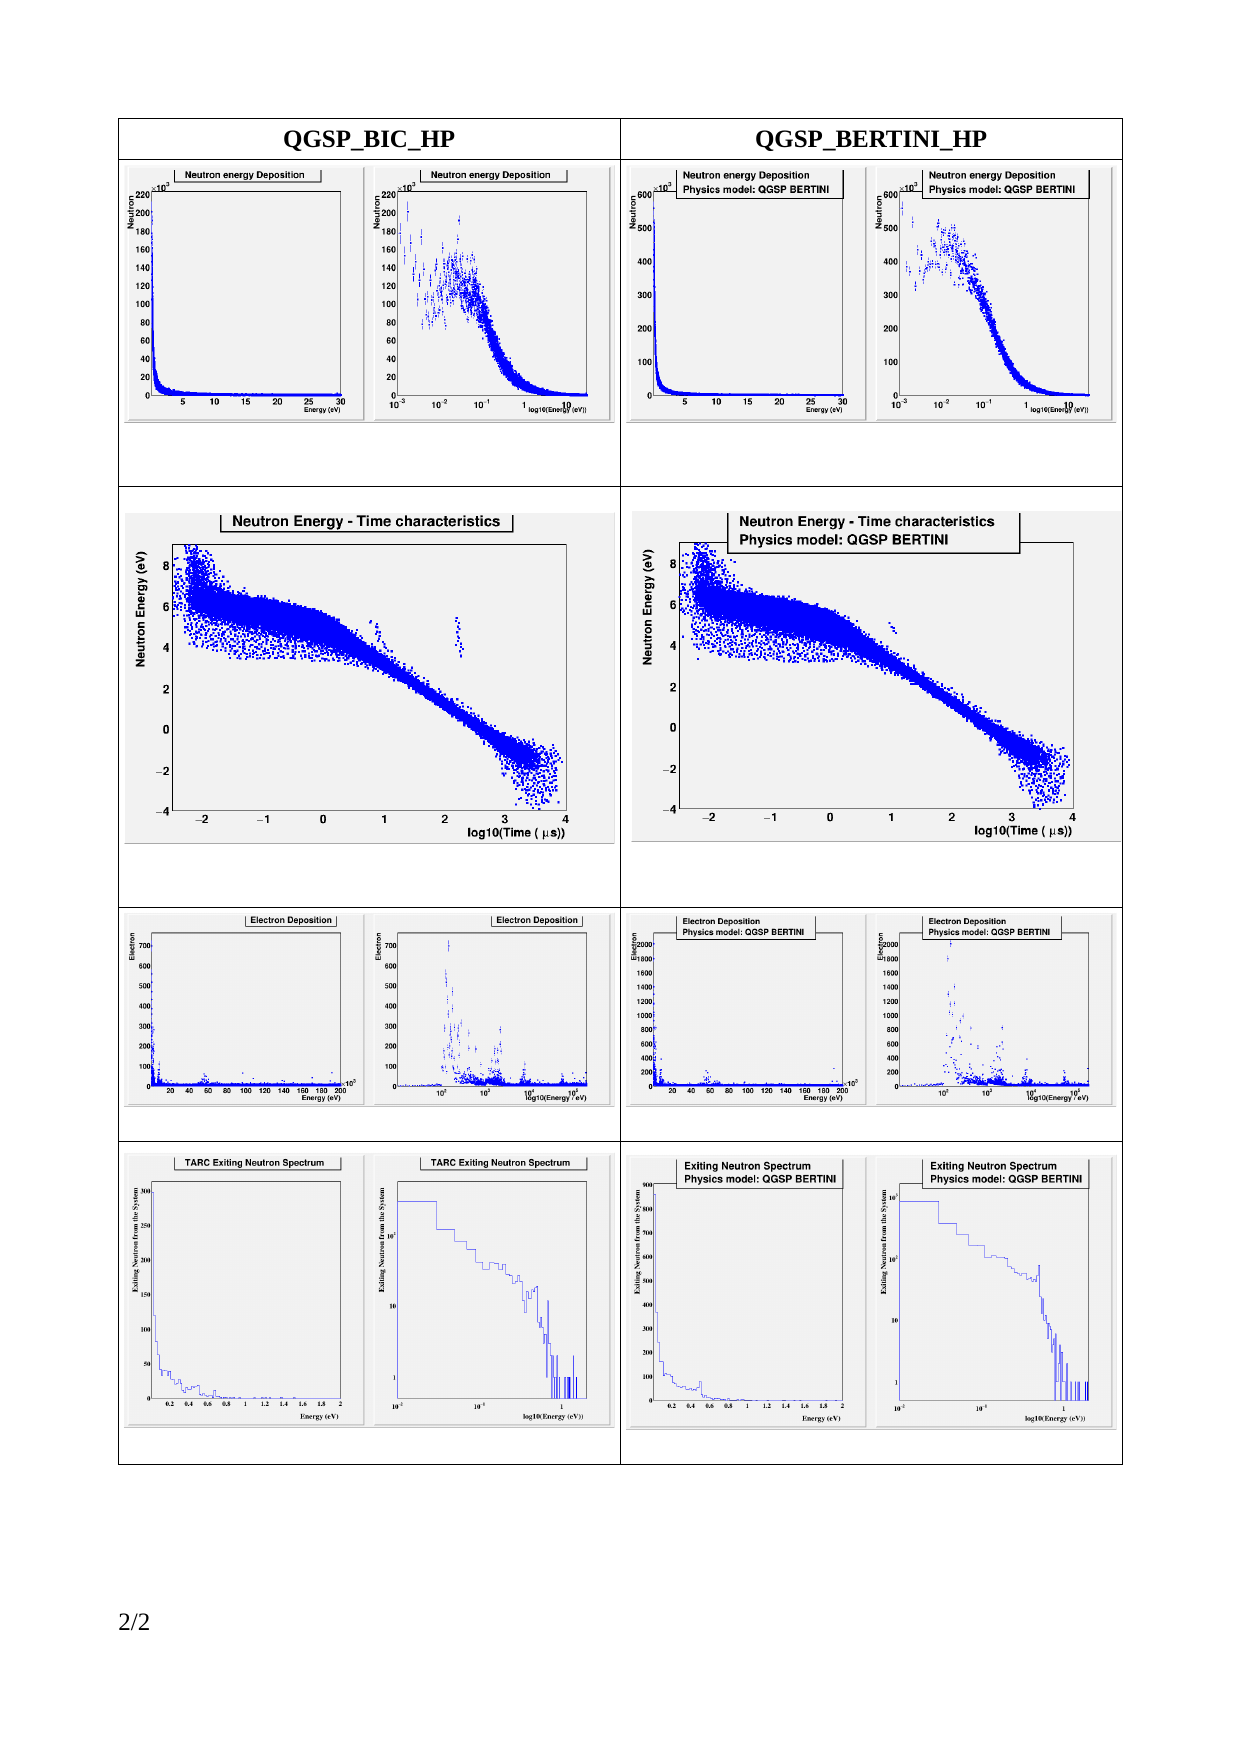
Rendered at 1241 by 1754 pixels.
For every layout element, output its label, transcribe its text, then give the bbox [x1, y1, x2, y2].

picture [123, 511, 615, 844]
picture [123, 912, 615, 1107]
table_header QGSP_BERTINI_HP [621, 119, 1122, 158]
picture [123, 164, 615, 423]
table_cell [119, 487, 620, 907]
table_cell [621, 487, 1122, 907]
table_cell [621, 1142, 1122, 1464]
table_cell [119, 1142, 620, 1464]
picture [625, 912, 1117, 1107]
table_cell [621, 908, 1122, 1141]
table_header QGSP_BIC_HP [119, 119, 620, 158]
table_cell [119, 160, 620, 486]
picture [123, 1152, 615, 1428]
table_cell [119, 908, 620, 1141]
picture [625, 164, 1117, 423]
picture [630, 509, 1122, 842]
table_cell [621, 160, 1122, 486]
picture [626, 1154, 1117, 1430]
